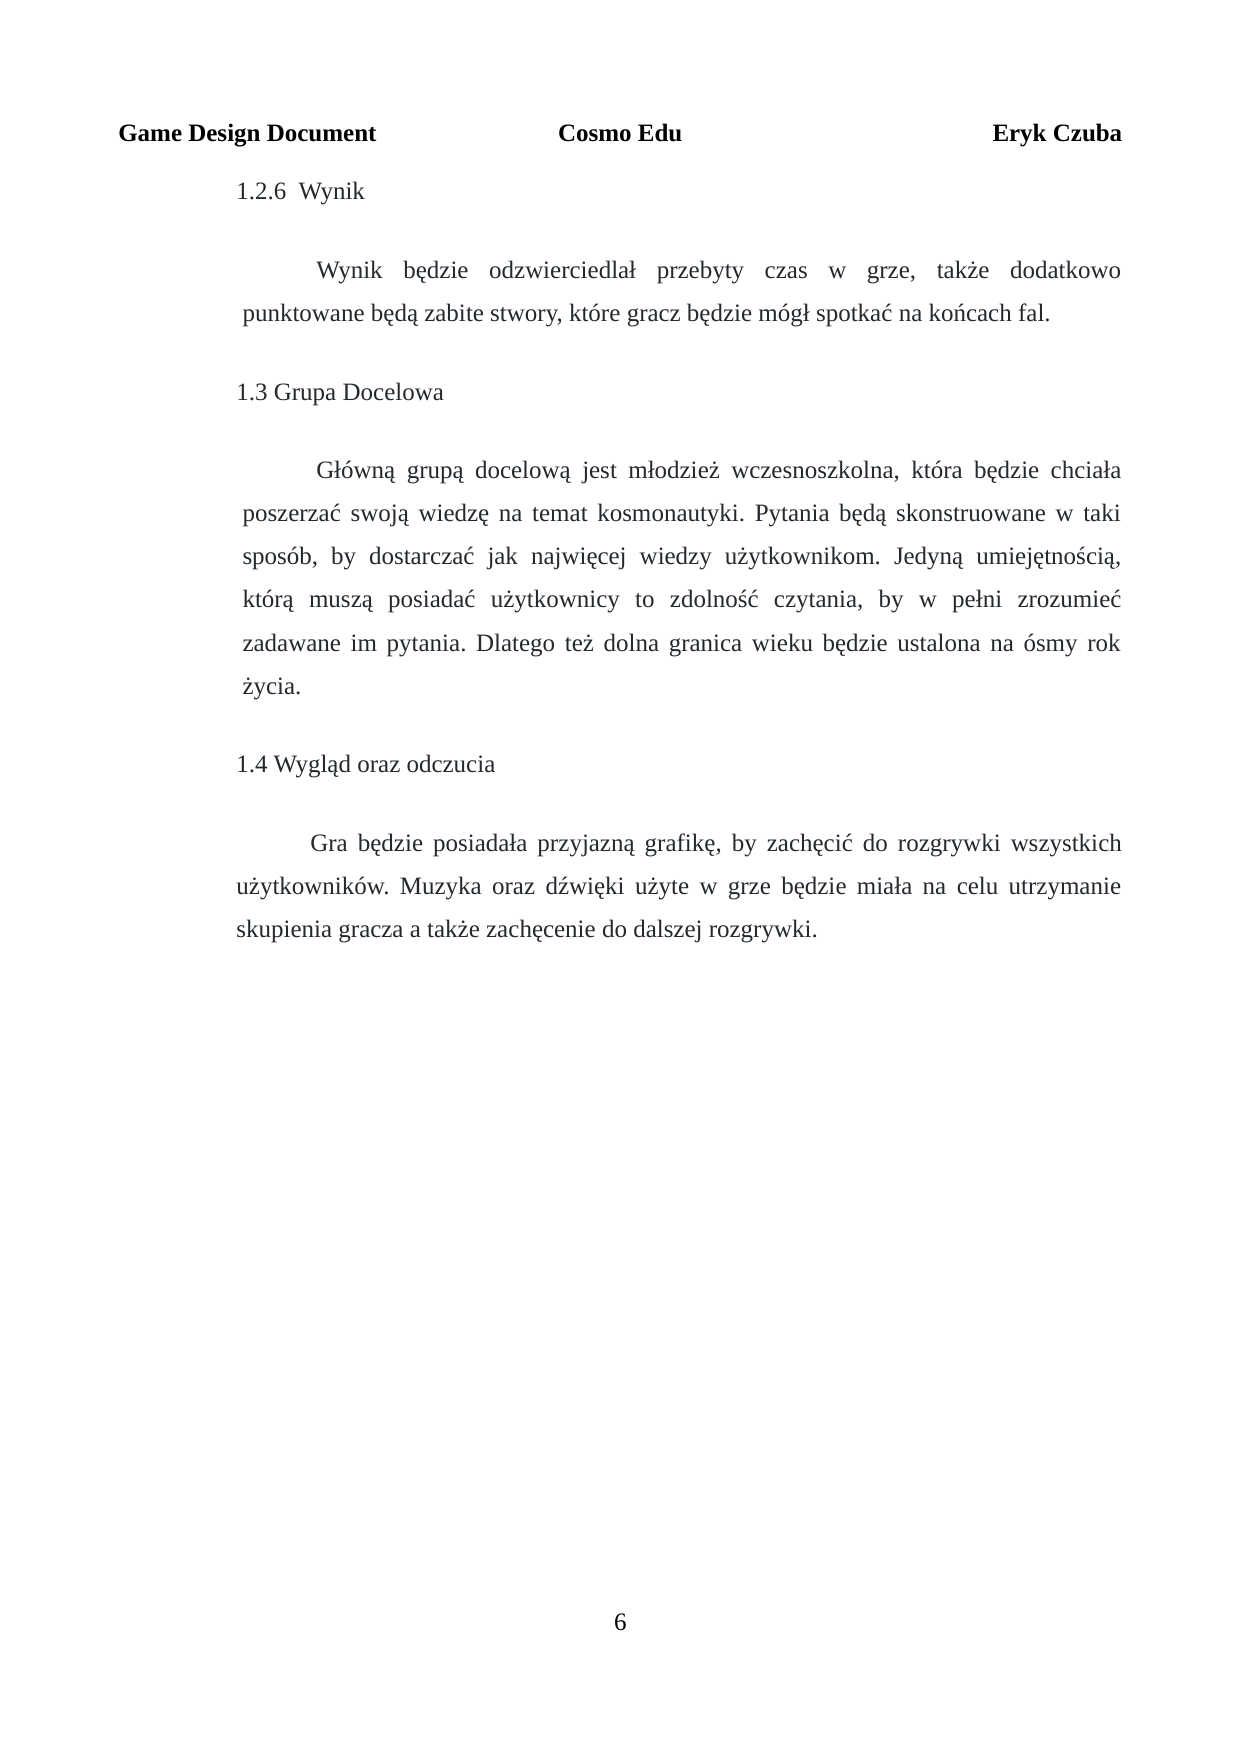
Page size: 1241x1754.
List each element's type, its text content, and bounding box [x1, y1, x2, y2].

text Gra będzie posiadała przyjazną grafikę, by zachęcić do rozgrywki wszystkich użytkowników. Muzyka oraz dźwięki użyte w grze będzie miała na celu utrzymanie skupienia gracza a także zachęcenie do dalszej rozgrywki. [236, 828, 1122, 943]
text 1.2.6 Wynik [236, 176, 1122, 205]
text Wynik będzie odzwierciedlał przebyty czas w grze, także dodatkowo punktowane będą zabite stwory, które gracz będzie mógł spotkać na końcach fal. [242, 255, 1122, 327]
text Główną grupą docelową jest młodzież wczesnoszkolna, która będzie chciała poszerzać swoją wiedzę na temat kosmonautyki. Pytania będą skonstruowane w taki sposób, by dostarczać jak najwięcej wiedzy użytkownikom. Jedyną umiejętnością, którą muszą posiadać użytkownicy to zdolność czytania, by w pełni zrozumieć zadawane im pytania. Dlatego też dolna granica wieku będzie ustalona na ósmy rok życia. [242, 455, 1122, 699]
text 1.3 Grupa Docelowa [236, 377, 1122, 405]
text 1.4 Wygląd oraz odczucia [236, 749, 1122, 778]
